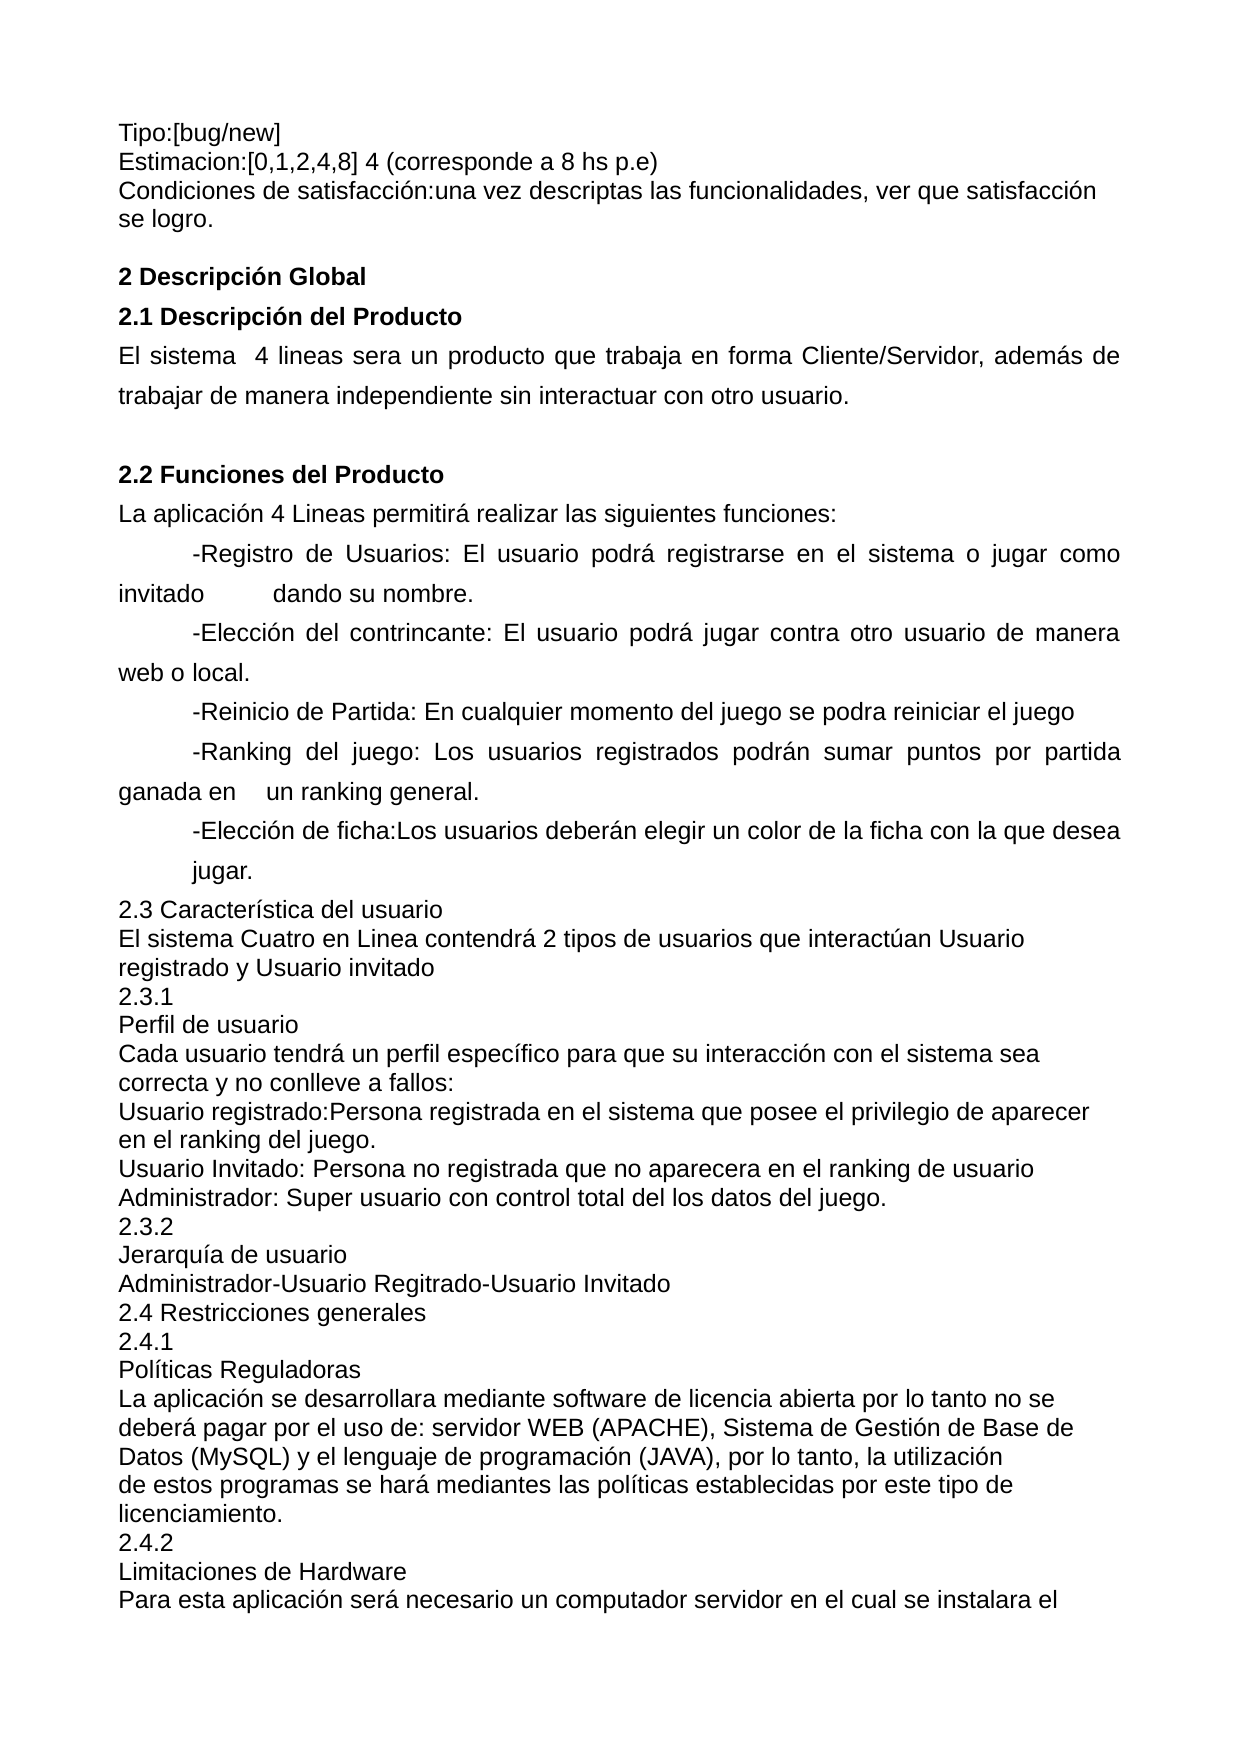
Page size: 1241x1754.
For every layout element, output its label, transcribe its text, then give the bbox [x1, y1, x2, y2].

text 2.4.2 [118, 1528, 1122, 1556]
text Administrador: Super usuario con control total del los datos del juego. [118, 1183, 1122, 1211]
text La aplicación se desarrollara mediante software de licencia abierta por lo tanto no se [118, 1384, 1122, 1413]
text -Elección del contrincante: El usuario podrá jugar contra otro usuario de manera web o local. [118, 618, 1122, 686]
text Condiciones de satisfacción:una vez descriptas las funcionalidades, ver que satisfacción se logro. [118, 176, 1122, 233]
text Tipo:[bug/new] [118, 118, 1122, 147]
text 2.3.1 [118, 981, 1122, 1010]
text correcta y no conlleve a fallos: [118, 1068, 1122, 1096]
text 2.2 Funciones del Producto [118, 460, 1122, 488]
text Estimacion:[0,1,2,4,8] 4 (corresponde a 8 hs p.e) [118, 147, 1122, 176]
text Perfil de usuario [118, 1010, 1122, 1039]
text Jerarquía de usuario [118, 1240, 1122, 1269]
text deberá pagar por el uso de: servidor WEB (APACHE), Sistema de Gestión de Base de [118, 1413, 1122, 1441]
text El sistema 4 lineas sera un producto que trabaja en forma Cliente/Servidor, además de trabajar de manera independiente sin interactuar con otro usuario. [118, 341, 1122, 409]
text 2.4.1 [118, 1326, 1122, 1355]
text Usuario registrado:Persona registrada en el sistema que posee el privilegio de aparecer en el ranking del juego. [118, 1096, 1122, 1154]
text Cada usuario tendrá un perfil específico para que su interacción con el sistema sea [118, 1039, 1122, 1068]
text Datos (MySQL) y el lenguaje de programación (JAVA), por lo tanto, la utilización [118, 1441, 1122, 1470]
text 2.3 Característica del usuario [118, 895, 1122, 924]
text Usuario Invitado: Persona no registrada que no aparecera en el ranking de usuario [118, 1154, 1122, 1183]
text La aplicación 4 Lineas permitirá realizar las siguientes funciones: [118, 499, 1122, 528]
text -Elección de ficha:Los usuarios deberán elegir un color de la ficha con la que desea jugar. [118, 816, 1122, 884]
text -Ranking del juego: Los usuarios registrados podrán sumar puntos por partida ganada en un ranking general. [118, 737, 1122, 805]
text 2.3.2 [118, 1211, 1122, 1240]
text Para esta aplicación será necesario un computador servidor en el cual se instalara el [118, 1585, 1122, 1614]
text -Registro de Usuarios: El usuario podrá registrarse en el sistema o jugar como invitado dando su nombre. [118, 539, 1122, 607]
text Limitaciones de Hardware [118, 1556, 1122, 1585]
text Administrador-Usuario Regitrado-Usuario Invitado [118, 1269, 1122, 1298]
text de estos programas se hará mediantes las políticas establecidas por este tipo de [118, 1470, 1122, 1499]
text 2.1 Descripción del Producto [118, 301, 1122, 330]
text Políticas Reguladoras [118, 1355, 1122, 1384]
text -Reinicio de Partida: En cualquier momento del juego se podra reiniciar el juego [118, 697, 1122, 726]
text licenciamiento. [118, 1499, 1122, 1528]
text El sistema Cuatro en Linea contendrá 2 tipos de usuarios que interactúan Usuario registrado y Usuario invitado [118, 924, 1122, 981]
text 2.4 Restricciones generales [118, 1298, 1122, 1326]
text 2 Descripción Global [118, 262, 1122, 291]
